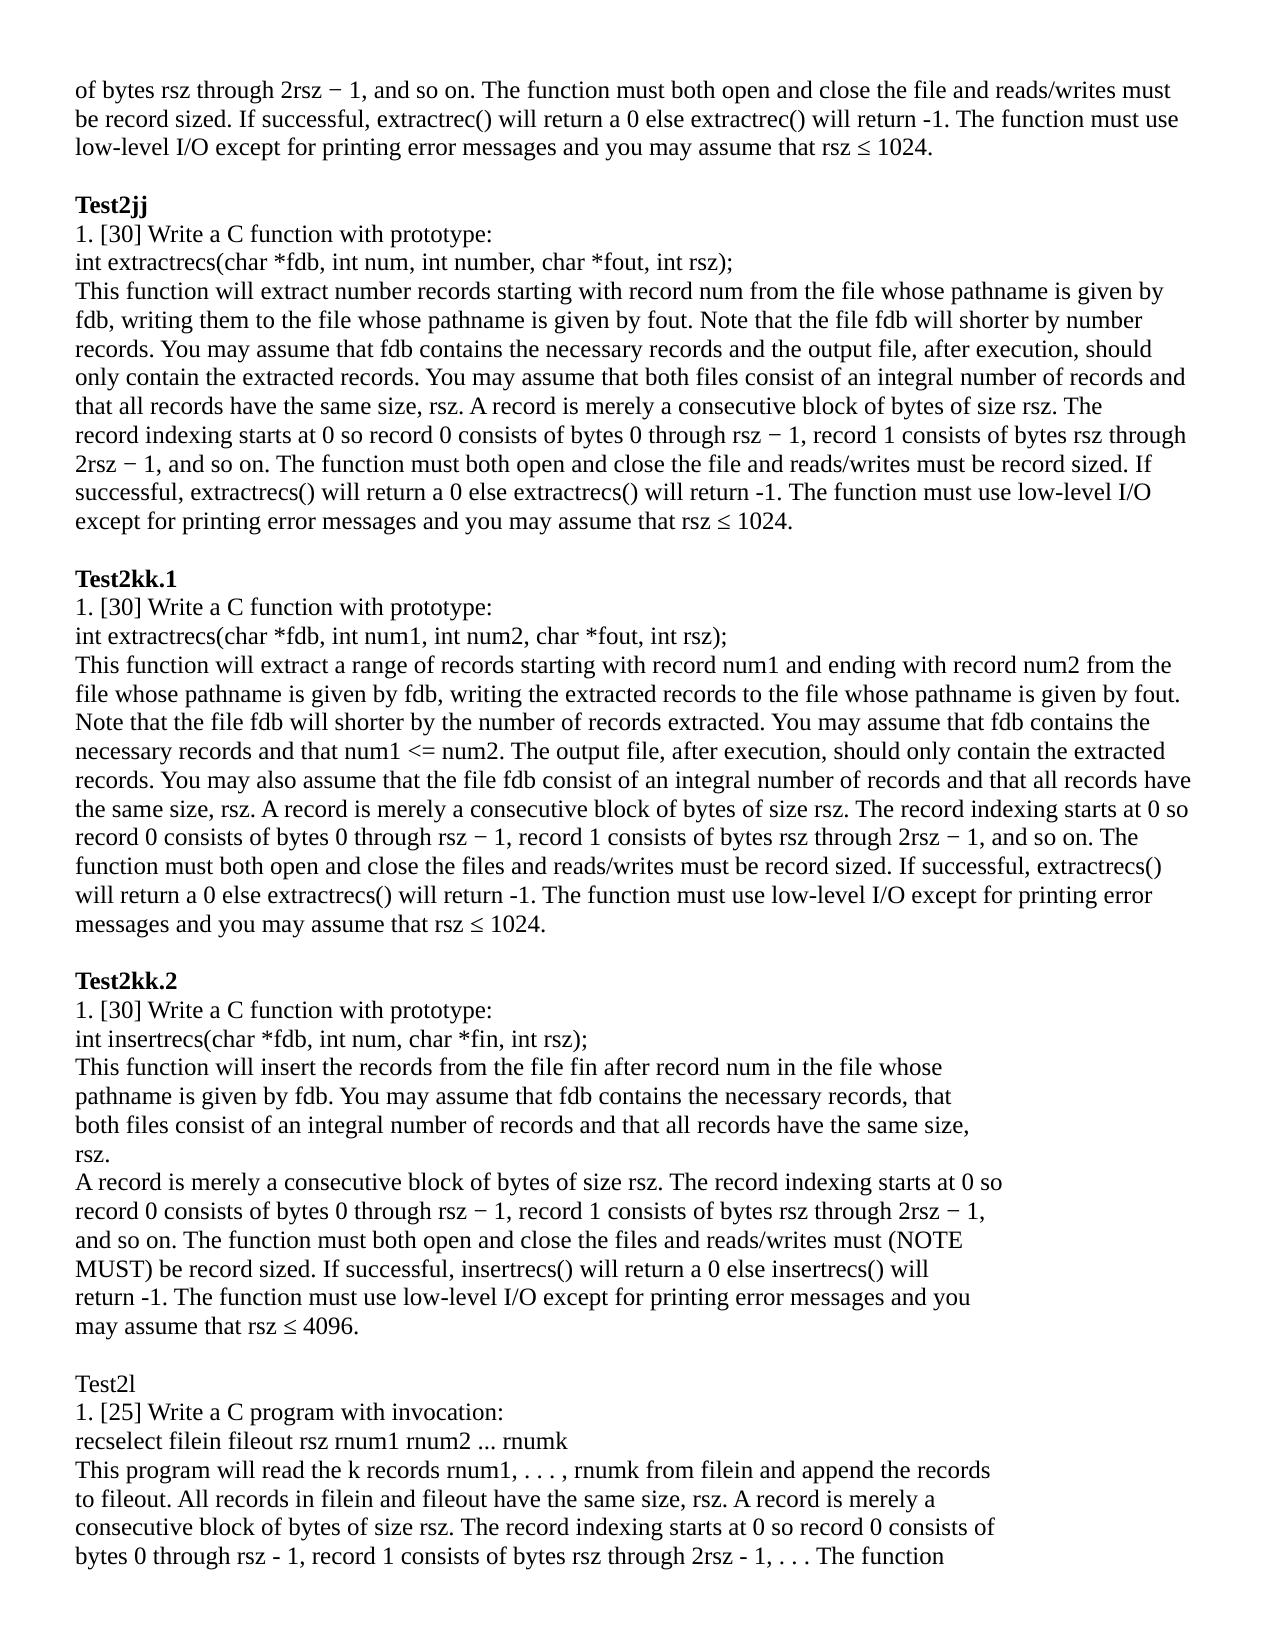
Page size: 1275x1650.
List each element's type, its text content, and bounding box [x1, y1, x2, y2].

text of bytes rsz through 2rsz − 1, and so on. The function must both open and close the file and reads/writes must be record sized. If successful, extractrec() will return a 0 else extractrec() will return -1. The function must use low-level I/O except for printing error messages and you may assume that rsz ≤ 1024. [75, 75, 1200, 161]
text consecutive block of bytes of size rsz. The record indexing starts at 0 so record 0 consists of [75, 1512, 1200, 1541]
text MUST) be record sized. If successful, insertrecs() will return a 0 else insertrecs() will [75, 1254, 1200, 1282]
text record 0 consists of bytes 0 through rsz − 1, record 1 consists of bytes rsz through 2rsz − 1, [75, 1196, 1200, 1225]
text 1. [30] Write a C function with prototype: [75, 995, 1200, 1024]
text 1. [30] Write a C function with prototype: [75, 592, 1200, 621]
text This function will extract number records starting with record num from the file whose pathname is given by fdb, writing them to the file whose pathname is given by fout. Note that the file fdb will shorter by number records. You may assume that fdb contains the necessary records and the output file, after execution, should only contain the extracted records. You may assume that both files consist of an integral number of records and that all records have the same size, rsz. A record is merely a consecutive block of bytes of size rsz. The [75, 276, 1200, 420]
text and so on. The function must both open and close the files and reads/writes must (NOTE [75, 1225, 1200, 1254]
text may assume that rsz ≤ 4096. [75, 1311, 1200, 1340]
text Test2kk.1 [75, 564, 1200, 592]
text This function will insert the records from the file fin after record num in the file whose [75, 1052, 1200, 1081]
text both files consist of an integral number of records and that all records have the same size, [75, 1110, 1200, 1139]
text rsz. [75, 1139, 1200, 1167]
text 1. [25] Write a C program with invocation: [75, 1397, 1200, 1426]
text This function will extract a range of records starting with record num1 and ending with record num2 from the file whose pathname is given by fdb, writing the extracted records to the file whose pathname is given by fout. Note that the file fdb will shorter by the number of records extracted. You may assume that fdb contains the necessary records and that num1 <= num2. The output file, after execution, should only contain the extracted records. You may also assume that the file fdb consist of an integral number of records and that all records have the same size, rsz. A record is merely a consecutive block of bytes of size rsz. The record indexing starts at 0 so record 0 consists of bytes 0 through rsz − 1, record 1 consists of bytes rsz through 2rsz − 1, and so on. The function must both open and close the files and reads/writes must be record sized. If successful, extractrecs() will return a 0 else extractrecs() will return -1. The function must use low-level I/O except for printing error [75, 650, 1200, 909]
text Test2jj [75, 190, 1200, 219]
text to fileout. All records in filein and fileout have the same size, rsz. A record is merely a [75, 1484, 1200, 1512]
text int extractrecs(char *fdb, int num1, int num2, char *fout, int rsz); [75, 621, 1200, 650]
text A record is merely a consecutive block of bytes of size rsz. The record indexing starts at 0 so [75, 1167, 1200, 1196]
text 1. [30] Write a C function with prototype: [75, 219, 1200, 247]
text Test2kk.2 [75, 966, 1200, 995]
text bytes 0 through rsz - 1, record 1 consists of bytes rsz through 2rsz - 1, . . . The function [75, 1541, 1200, 1570]
text pathname is given by fdb. You may assume that fdb contains the necessary records, that [75, 1081, 1200, 1110]
text recselect filein fileout rsz rnum1 rnum2 ... rnumk [75, 1426, 1200, 1455]
text int extractrecs(char *fdb, int num, int number, char *fout, int rsz); [75, 247, 1200, 276]
text return -1. The function must use low-level I/O except for printing error messages and you [75, 1282, 1200, 1311]
text int insertrecs(char *fdb, int num, char *fin, int rsz); [75, 1024, 1200, 1052]
text Test2l [75, 1369, 1200, 1397]
text messages and you may assume that rsz ≤ 1024. [75, 909, 1200, 937]
text This program will read the k records rnum1, . . . , rnumk from filein and append the records [75, 1455, 1200, 1484]
text record indexing starts at 0 so record 0 consists of bytes 0 through rsz − 1, record 1 consists of bytes rsz through 2rsz − 1, and so on. The function must both open and close the file and reads/writes must be record sized. If successful, extractrecs() will return a 0 else extractrecs() will return -1. The function must use low-level I/O except for printing error messages and you may assume that rsz ≤ 1024. [75, 420, 1200, 535]
